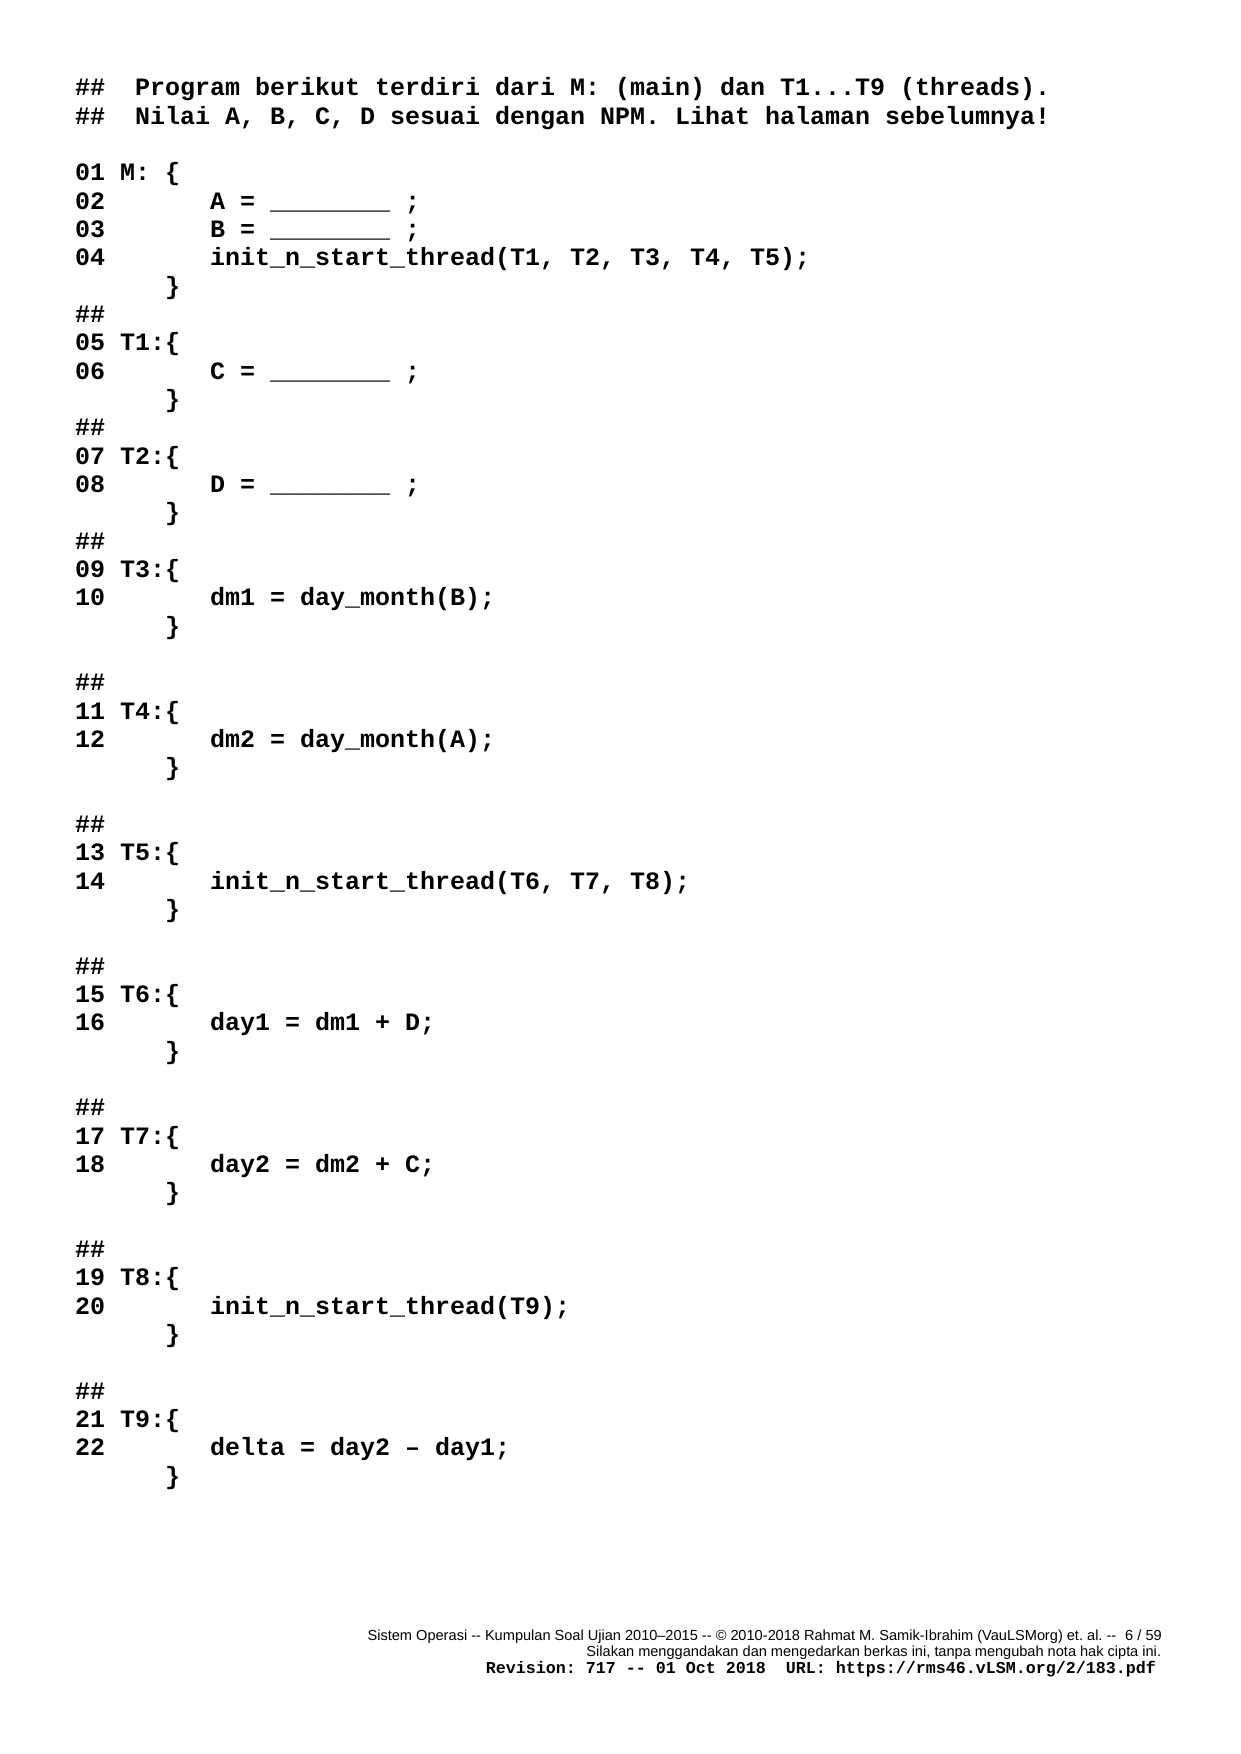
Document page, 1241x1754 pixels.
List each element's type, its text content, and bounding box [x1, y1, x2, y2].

text 20 init_n_start_thread(T9); [75, 1293, 1166, 1322]
text 21 T9:{ [75, 1407, 1166, 1435]
text 08 D = ________ ; [75, 472, 1166, 500]
text } [75, 897, 1166, 925]
text 22 delta = day2 – day1; [75, 1435, 1166, 1463]
text 18 day2 = dm2 + C; [75, 1152, 1166, 1180]
text 13 T5:{ [75, 840, 1166, 868]
text ## Nilai A, B, C, D sesuai dengan NPM. Lihat halaman sebelumnya! [75, 103, 1166, 132]
text ## [75, 670, 1166, 698]
text ## [75, 812, 1166, 840]
text 12 dm2 = day_month(A); [75, 727, 1166, 755]
text } [75, 387, 1166, 415]
text ## [75, 1095, 1166, 1123]
text 16 day1 = dm1 + D; [75, 1010, 1166, 1038]
text } [75, 273, 1166, 302]
text 04 init_n_start_thread(T1, T2, T3, T4, T5); [75, 245, 1166, 273]
text 10 dm1 = day_month(B); [75, 585, 1166, 613]
text 06 C = ________ ; [75, 358, 1166, 387]
text 09 T3:{ [75, 557, 1166, 585]
text 15 T6:{ [75, 982, 1166, 1010]
text 01 M: { [75, 160, 1166, 188]
text } [75, 1180, 1166, 1208]
text } [75, 1038, 1166, 1067]
text 03 B = ________ ; [75, 217, 1166, 245]
text 11 T4:{ [75, 698, 1166, 727]
text } [75, 613, 1166, 642]
text } [75, 1463, 1166, 1492]
text 02 A = ________ ; [75, 188, 1166, 217]
text ## [75, 1378, 1166, 1407]
text } [75, 755, 1166, 783]
text ## [75, 415, 1166, 443]
text 05 T1:{ [75, 330, 1166, 358]
text 19 T8:{ [75, 1265, 1166, 1293]
text 07 T2:{ [75, 443, 1166, 472]
text ## [75, 1237, 1166, 1265]
text 17 T7:{ [75, 1123, 1166, 1152]
text 14 init_n_start_thread(T6, T7, T8); [75, 868, 1166, 897]
text ## [75, 302, 1166, 330]
text ## [75, 953, 1166, 982]
text } [75, 500, 1166, 528]
text ## [75, 528, 1166, 557]
text } [75, 1322, 1166, 1350]
text ## Program berikut terdiri dari M: (main) dan T1...T9 (threads). [75, 75, 1166, 103]
